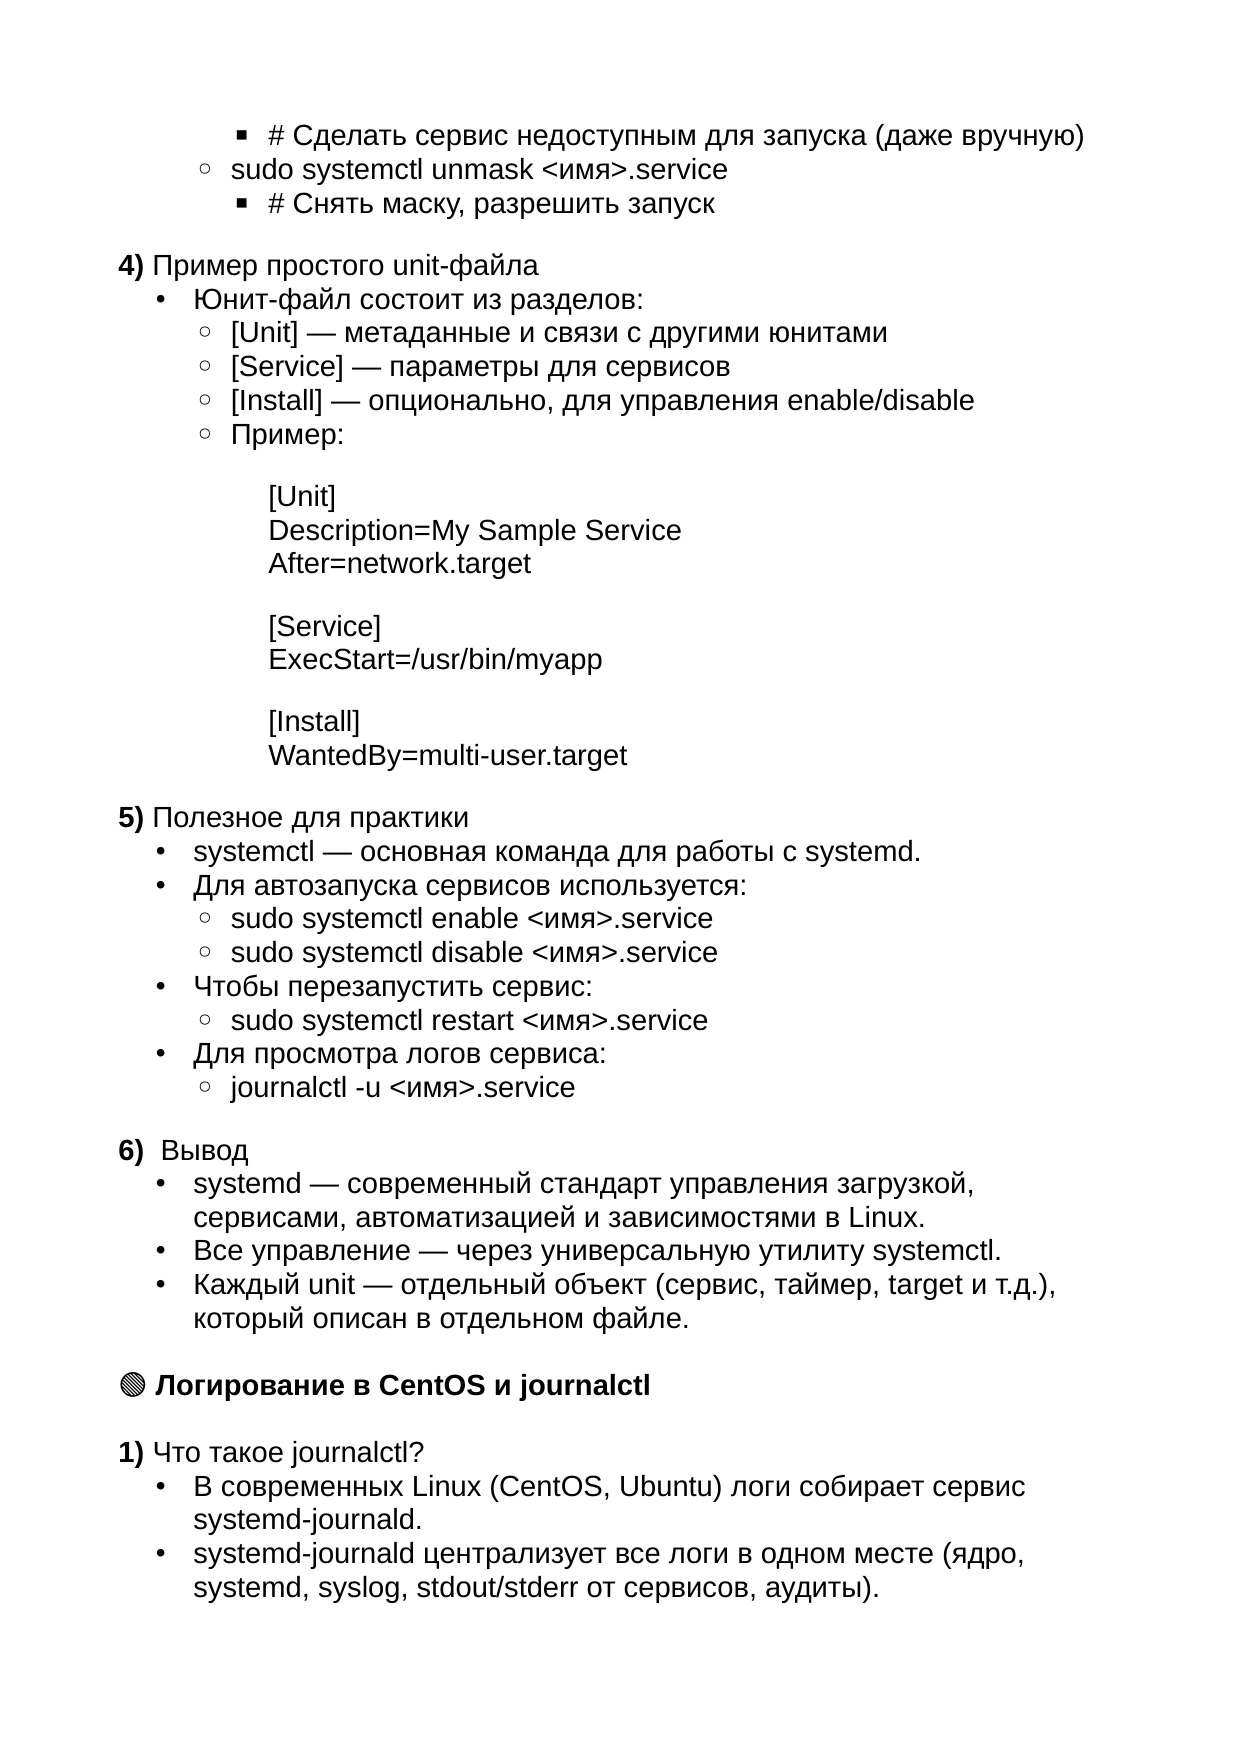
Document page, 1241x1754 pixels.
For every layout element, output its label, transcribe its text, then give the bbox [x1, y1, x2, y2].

list # Снять маску, разрешить запуск [231, 186, 1122, 219]
list sudo systemctl restart <имя>.service [193, 1002, 1122, 1036]
text 5) Полезное для практики [118, 800, 1122, 834]
list After=network.target [231, 546, 1122, 580]
list sudo systemctl disable <имя>.service [193, 935, 1122, 969]
list Каждый unit — отдельный объект (сервис, таймер, target и т.д.), который описан в отдельном файле. [156, 1267, 1122, 1334]
list Чтобы перезапустить сервис: [156, 969, 1122, 1002]
list Для просмотра логов сервиса: [156, 1036, 1122, 1070]
list Пример: [193, 417, 1122, 450]
list # Сделать сервис недоступным для запуска (даже вручную) [231, 118, 1122, 152]
list В современных Linux (CentOS, Ubuntu) логи собирает сервис systemd-journald. [156, 1468, 1122, 1536]
list [Install] [231, 704, 1122, 738]
list Юнит-файл состоит из разделов: [156, 282, 1122, 315]
list systemd — современный стандарт управления загрузкой, сервисами, автоматизацией и зависимостями в Linux. [156, 1166, 1122, 1233]
list systemd-journald централизует все логи в одном месте (ядро, systemd, syslog, stdout/stderr от сервисов, аудиты). [156, 1536, 1122, 1603]
list [Unit] — метаданные и связи с другими юнитами [193, 315, 1122, 349]
list Все управление — через универсальную утилиту systemctl. [156, 1233, 1122, 1267]
list Для автозапуска сервисов используется: [156, 867, 1122, 901]
list [Install] — опционально, для управления enable/disable [193, 383, 1122, 417]
list [Unit] [231, 479, 1122, 513]
list Description=My Sample Service [231, 513, 1122, 546]
list systemctl — основная команда для работы с systemd. [156, 834, 1122, 867]
list [Service] — параметры для сервисов [193, 349, 1122, 383]
list sudo systemctl enable <имя>.service [193, 901, 1122, 935]
list [Service] [231, 608, 1122, 642]
list sudo systemctl unmask <имя>.service [193, 152, 1122, 186]
list ExecStart=/usr/bin/myapp [231, 642, 1122, 676]
text 1) Что такое journalctl? [118, 1435, 1122, 1468]
text 🟢 Логирование в CentOS и journalctl [118, 1368, 1122, 1401]
list journalctl -u <имя>.service [193, 1070, 1122, 1104]
text 6) Вывод [118, 1132, 1122, 1166]
list WantedBy=multi-user.target [231, 738, 1122, 771]
text 4) Пример простого unit-файла [118, 248, 1122, 282]
